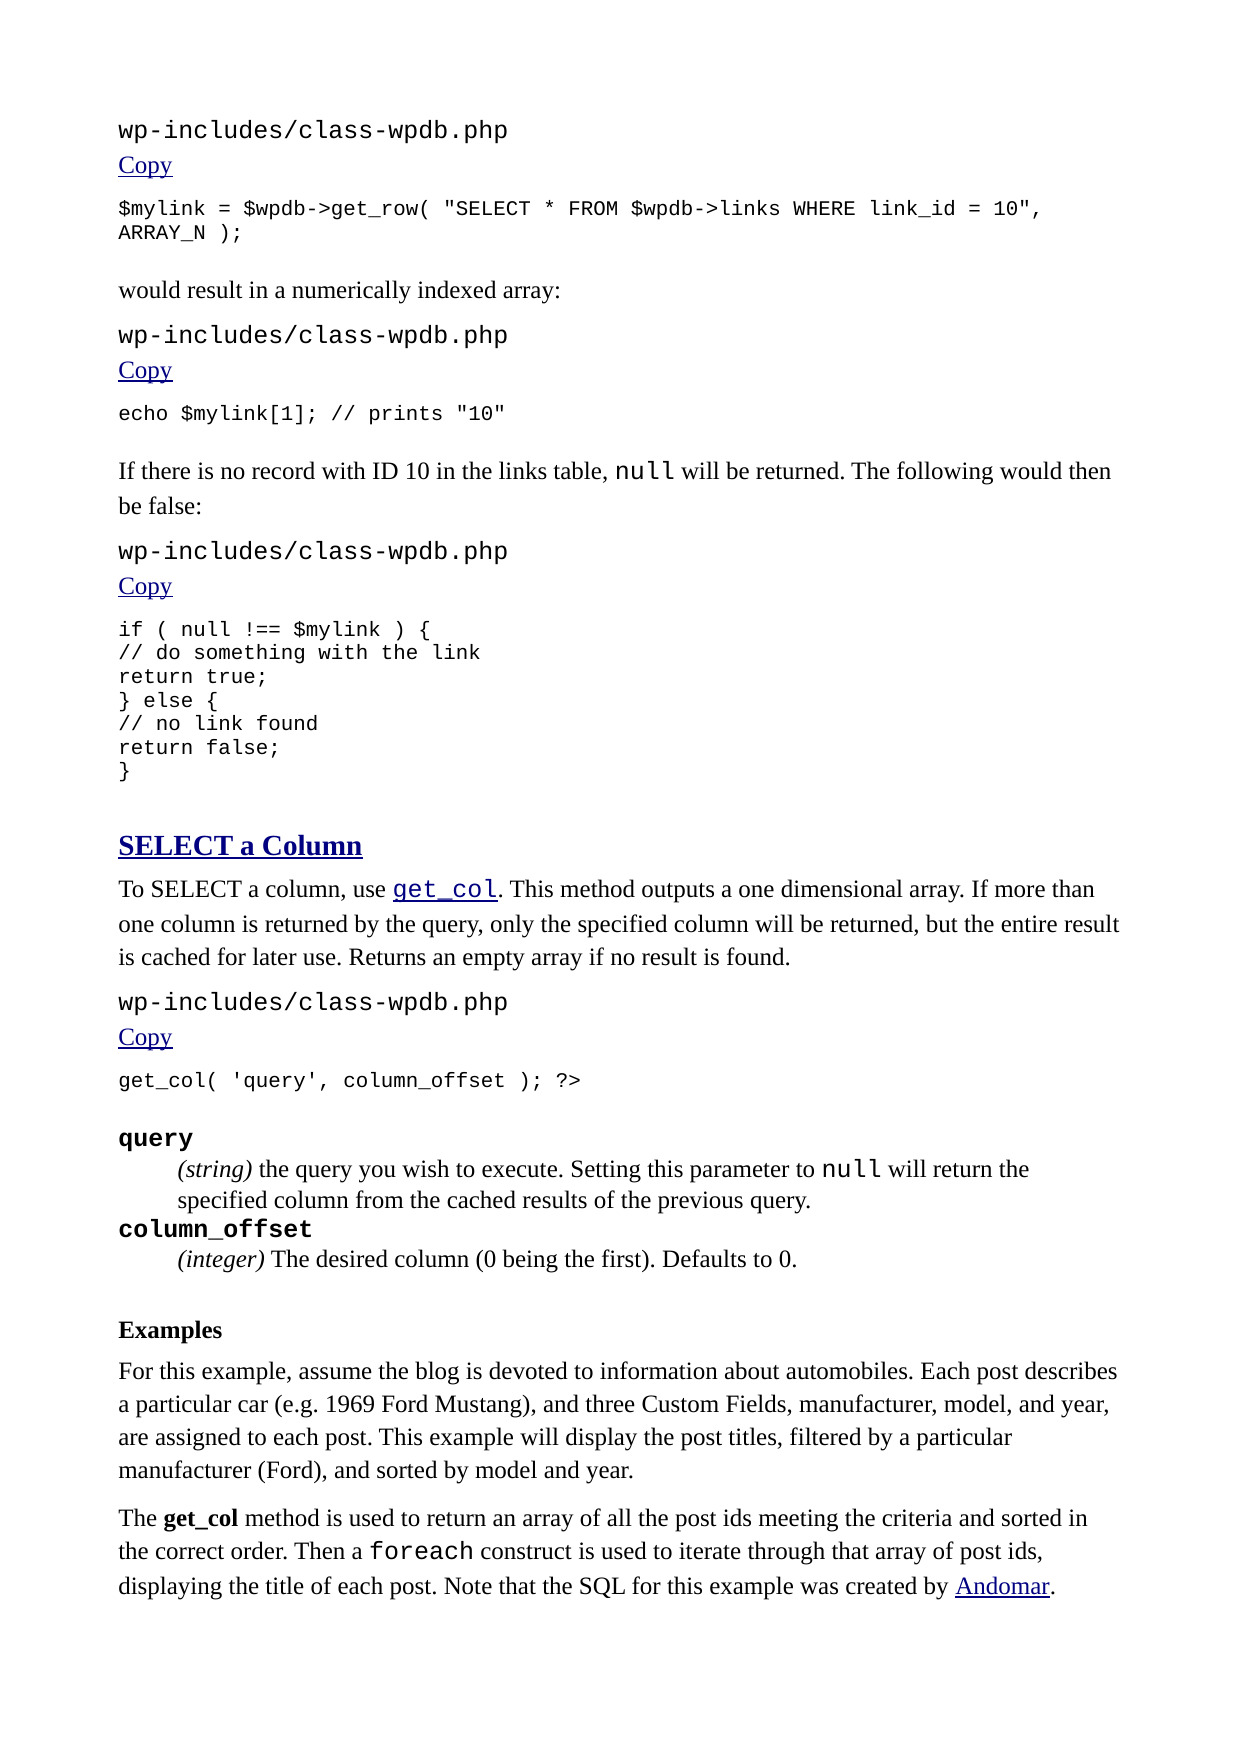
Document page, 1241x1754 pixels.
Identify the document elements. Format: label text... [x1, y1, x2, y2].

text // do something with the link [118, 642, 1122, 666]
text wp-includes/class-wpdb.php [118, 323, 1122, 351]
text } [118, 761, 1122, 784]
text Copy [118, 355, 1122, 384]
list (integer) The desired column (0 being the first). Defaults to 0. [177, 1244, 1122, 1273]
text Copy [118, 1022, 1122, 1051]
text wp-includes/class-wpdb.php [118, 538, 1122, 567]
text if ( null !== $mylink ) { [118, 619, 1122, 642]
subtitle column_offset [118, 1214, 1122, 1244]
text would result in a numerically indexed array: [118, 275, 1122, 304]
list (string) the query you wish to execute. Setting this parameter to null will return the specified column from the cached results of the previous query. [177, 1154, 1122, 1214]
subtitle query [118, 1123, 1122, 1154]
text // no link found [118, 713, 1122, 737]
text To SELECT a column, use get_col. This method outputs a one dimensional array. If more than one column is returned by the query, only the specified column will be returned, but the entire result is cached for later use. Returns an empty array if no result is found. [118, 874, 1122, 971]
text echo $mylink[1]; // prints "10" [118, 403, 1122, 426]
text Copy [118, 151, 1122, 179]
text For this example, assume the blog is devoted to information about automobiles. Each post describes a particular car (e.g. 1969 Ford Mustang), and three Custom Fields, manufacturer, model, and year, are assigned to each post. This example will display the post titles, filtered by a particular manufacturer (Ford), and sorted by model and year. [118, 1356, 1122, 1484]
subtitle Examples [118, 1315, 1122, 1344]
text $mylink = $wpdb->get_row( "SELECT * FROM $wpdb->links WHERE link_id = 10", ARRAY_N ); [118, 198, 1122, 246]
text If there is no record with ID 10 in the links table, null will be returned. The following would then be false: [118, 456, 1122, 520]
text get_col( 'query', column_offset ); ?> [118, 1070, 1122, 1094]
text wp-includes/class-wpdb.php [118, 990, 1122, 1018]
text return true; [118, 666, 1122, 689]
text The get_col method is used to return an array of all the post ids meeting the criteria and sorted in the correct order. Then a foreach construct is used to iterate through that array of post ids, displaying the title of each post. Note that the SQL for this example was created by Andomar. [118, 1503, 1122, 1600]
subtitle SELECT a Column [118, 828, 1122, 862]
text Copy [118, 571, 1122, 600]
text return false; [118, 737, 1122, 761]
text wp-includes/class-wpdb.php [118, 118, 1122, 146]
text } else { [118, 689, 1122, 713]
